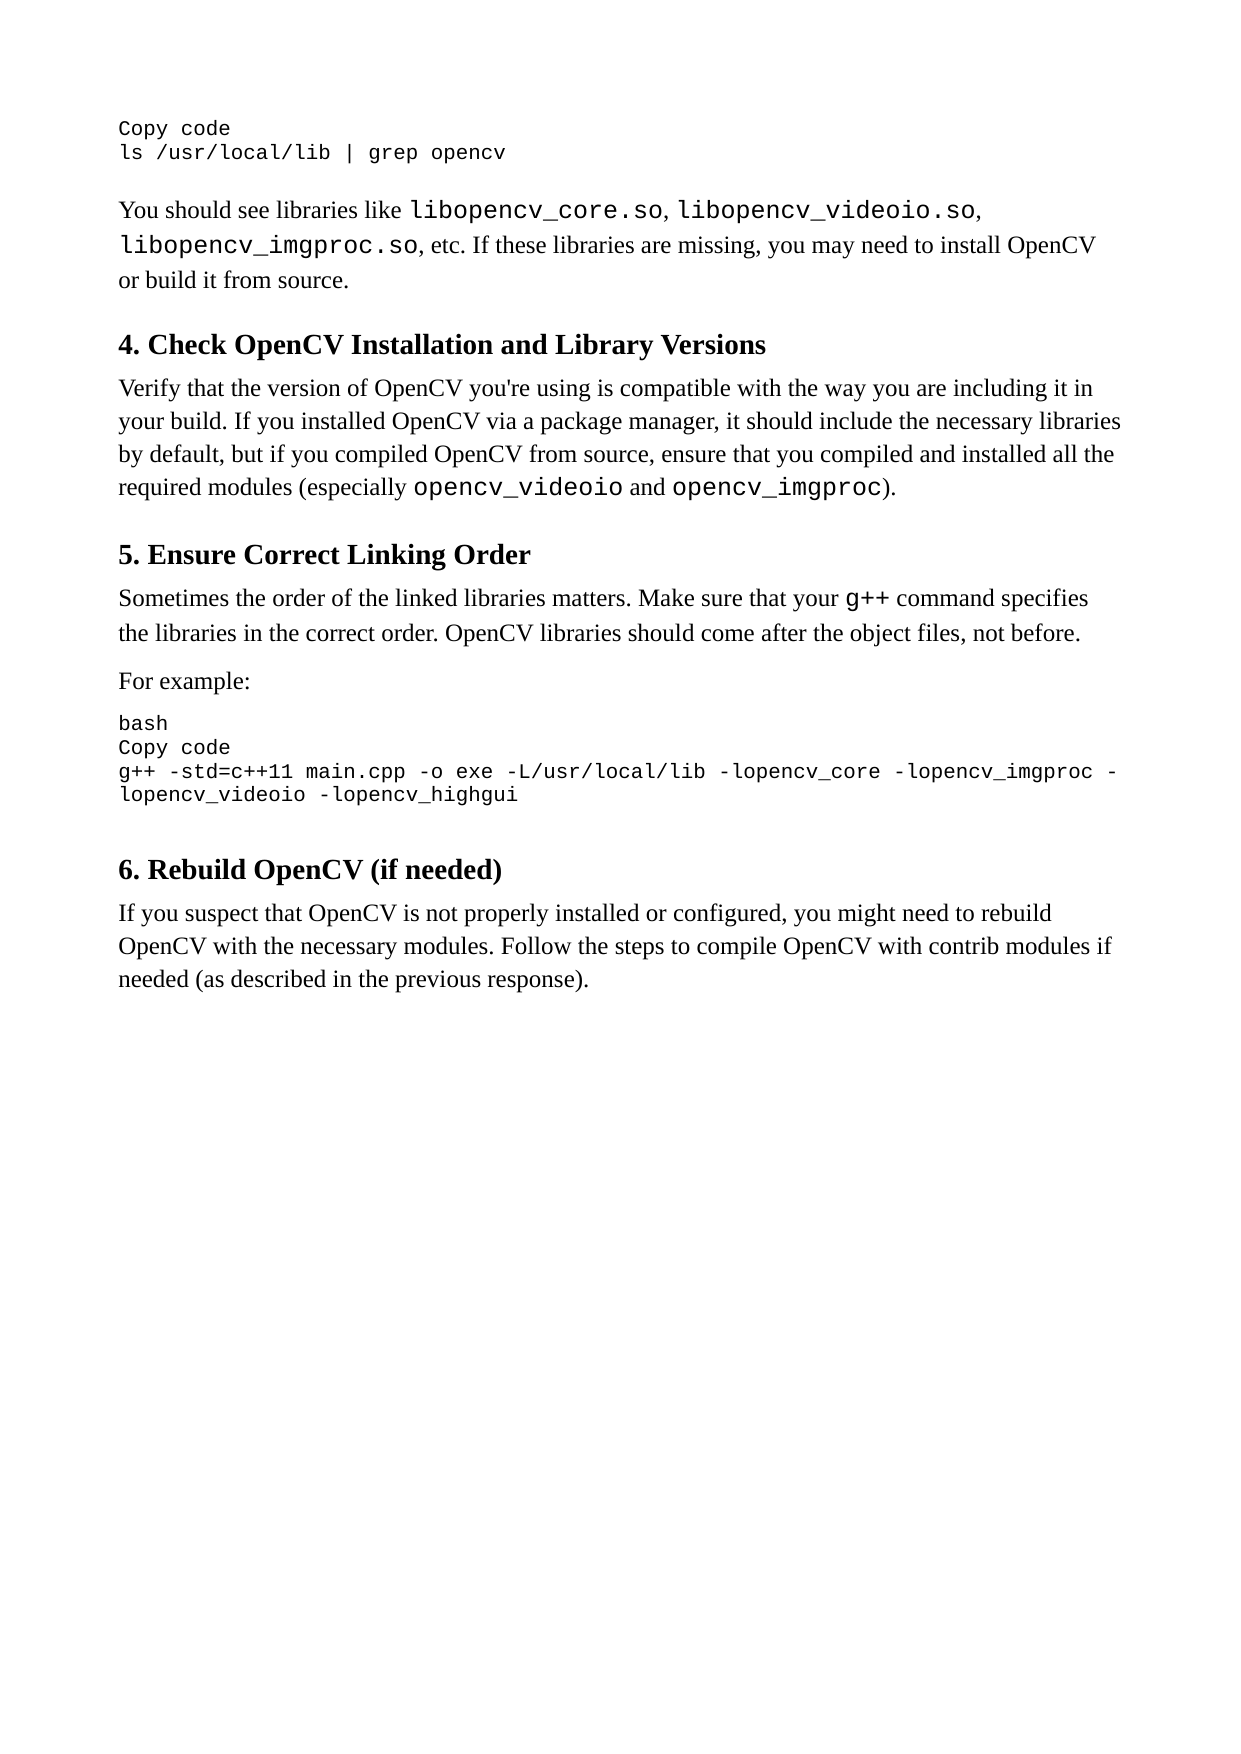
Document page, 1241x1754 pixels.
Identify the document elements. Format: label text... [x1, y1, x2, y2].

text bash [118, 713, 1122, 737]
text Copy code [118, 737, 1122, 761]
text You should see libraries like libopencv_core.so, libopencv_videoio.so, libopencv_imgproc.so, etc. If these libraries are missing, you may need to install OpenCV or build it from source. [118, 195, 1122, 294]
subtitle 5. Ensure Correct Linking Order [118, 537, 1122, 571]
text ls /usr/local/lib | grep opencv [118, 142, 1122, 165]
text Verify that the version of OpenCV you're using is compatible with the way you are including it in your build. If you installed OpenCV via a package manager, it should include the necessary libraries by default, but if you compiled OpenCV from source, ensure that you compiled and installed all the required modules (especially opencv_videoio and opencv_imgproc). [118, 373, 1122, 503]
subtitle 4. Check OpenCV Installation and Library Versions [118, 327, 1122, 361]
text If you suspect that OpenCV is not properly installed or configured, you might need to rebuild OpenCV with the necessary modules. Follow the steps to compile OpenCV with contrib modules if needed (as described in the previous response). [118, 898, 1122, 993]
text Copy code [118, 118, 1122, 142]
text g++ -std=c++11 main.cpp -o exe -L/usr/local/lib -lopencv_core -lopencv_imgproc -lopencv_videoio -lopencv_highgui [118, 761, 1122, 808]
text For example: [118, 666, 1122, 694]
subtitle 6. Rebuild OpenCV (if needed) [118, 852, 1122, 886]
text Sometimes the order of the linked libraries matters. Make sure that your g++ command specifies the libraries in the correct order. OpenCV libraries should come after the object files, not before. [118, 583, 1122, 647]
